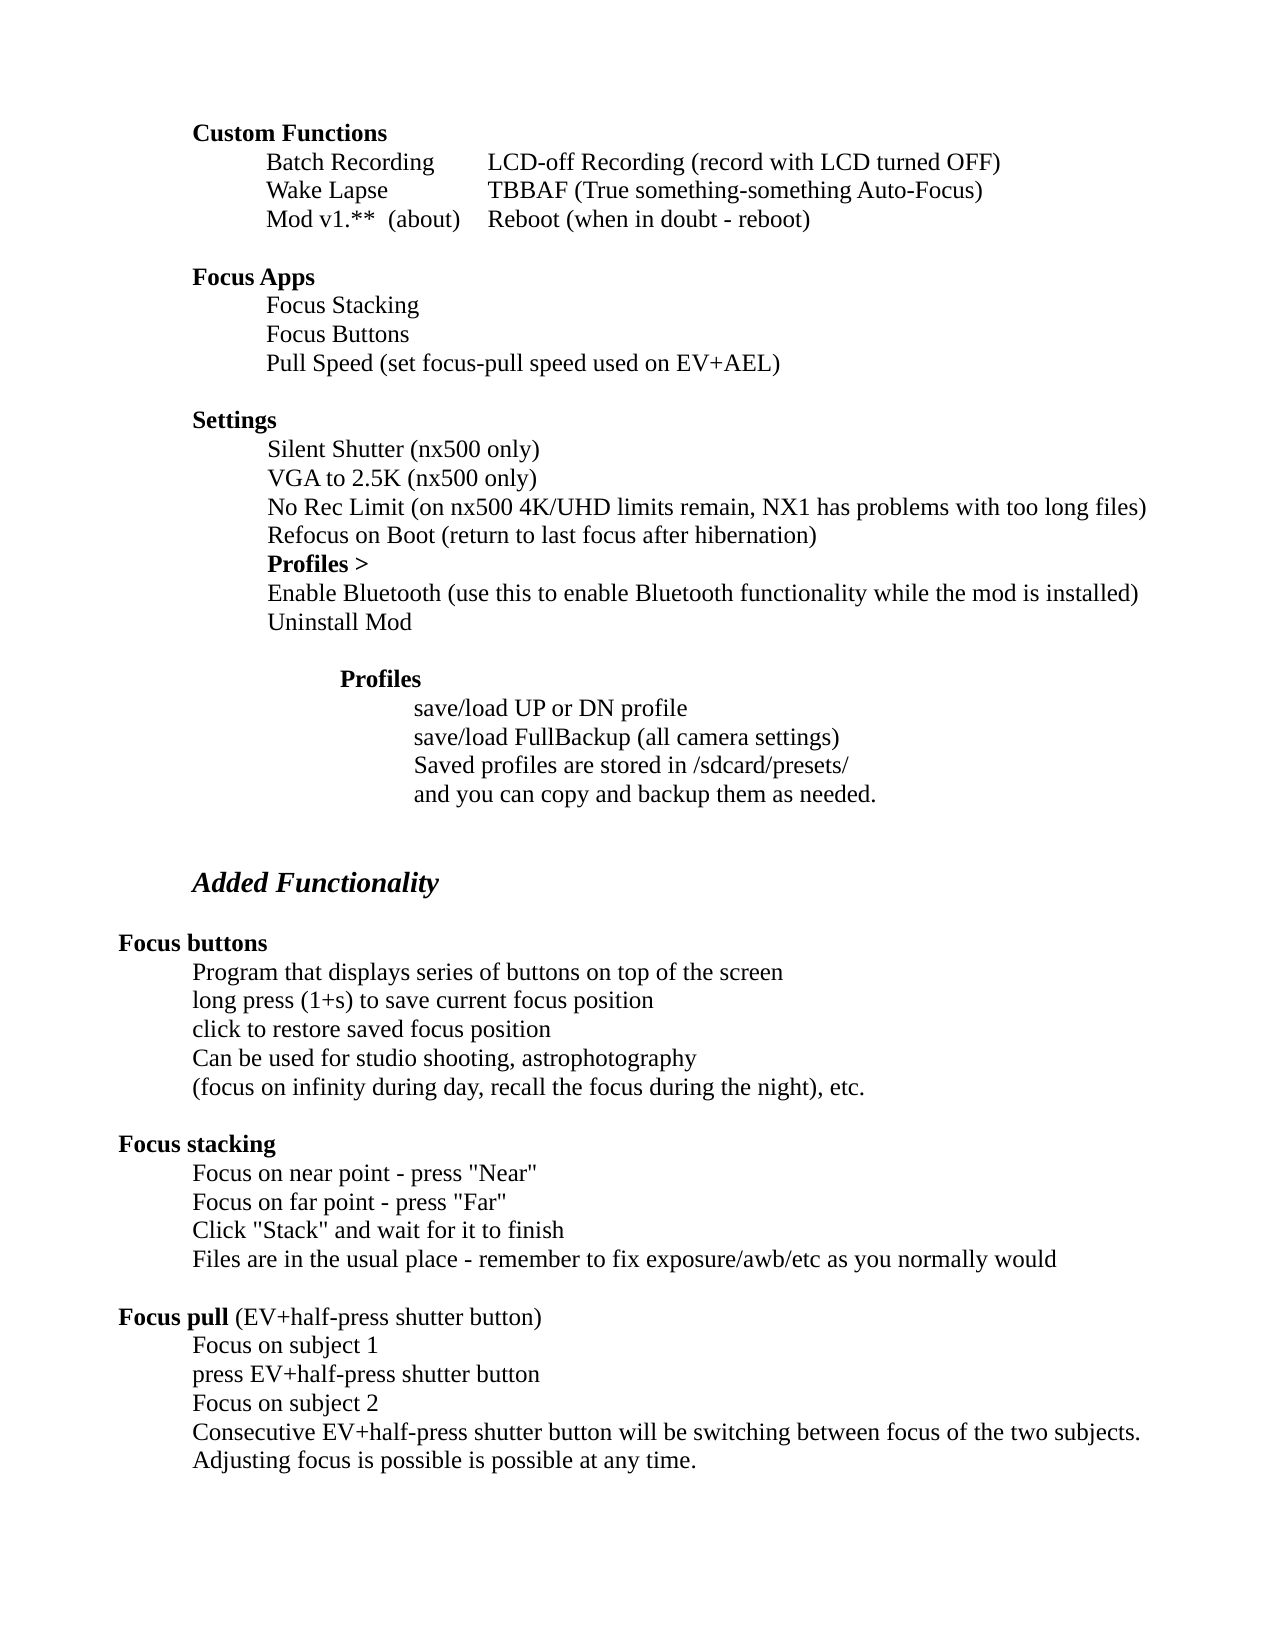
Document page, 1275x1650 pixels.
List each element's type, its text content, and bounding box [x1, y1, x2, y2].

text Settings [118, 406, 1157, 434]
text save/load UP or DN profile [118, 693, 1157, 722]
text Profiles [118, 664, 1157, 693]
text Focus pull (EV+half-press shutter button) [118, 1302, 1157, 1330]
text Focus Apps [118, 262, 1157, 291]
text Enable Bluetooth (use this to enable Bluetooth functionality while the mod is installed) [193, 578, 1157, 607]
text Batch Recording LCD-off Recording (record with LCD turned OFF) [118, 147, 1157, 176]
text press EV+half-press shutter button [118, 1359, 1157, 1388]
text Profiles > [193, 549, 1157, 578]
text Uninstall Mod [193, 607, 1157, 636]
text Adjusting focus is possible is possible at any time. [118, 1445, 1157, 1474]
text No Rec Limit (on nx500 4K/UHD limits remain, NX1 has problems with too long files) [193, 492, 1157, 521]
text Pull Speed (set focus-pull speed used on EV+AEL) [118, 348, 1157, 377]
text click to restore saved focus position [118, 1014, 1157, 1043]
text Focus on far point - press "Far" [118, 1187, 1157, 1215]
text Refocus on Boot (return to last focus after hibernation) [193, 521, 1157, 549]
text Wake Lapse TBBAF (True something-something Auto-Focus) Mod v1.** (about) Reboot (when in doubt - reboot) [118, 176, 1157, 233]
text Custom Functions [118, 118, 1157, 147]
text Focus stacking [118, 1129, 1157, 1158]
text Focus buttons [118, 928, 1157, 957]
text Focus on near point - press "Near" [118, 1158, 1157, 1187]
text Focus on subject 2 [118, 1388, 1157, 1417]
text long press (1+s) to save current focus position [118, 985, 1157, 1014]
text Files are in the usual place - remember to fix exposure/awb/etc as you normally would [118, 1244, 1157, 1273]
text Saved profiles are stored in /sdcard/presets/ [118, 751, 1157, 779]
text Added Functionality [118, 866, 1157, 899]
text (focus on infinity during day, recall the focus during the night), etc. [118, 1072, 1157, 1100]
text Consecutive EV+half-press shutter button will be switching between focus of the two subjects. [118, 1417, 1157, 1445]
text Silent Shutter (nx500 only) [193, 434, 1157, 463]
text Can be used for studio shooting, astrophotography [118, 1043, 1157, 1072]
text and you can copy and backup them as needed. [118, 779, 1157, 808]
text Program that displays series of buttons on top of the screen [118, 957, 1157, 985]
text Click "Stack" and wait for it to finish [118, 1215, 1157, 1244]
text Focus on subject 1 [118, 1330, 1157, 1359]
text VGA to 2.5K (nx500 only) [193, 463, 1157, 492]
text Focus Stacking [118, 291, 1157, 319]
text Focus Buttons [118, 319, 1157, 348]
text save/load FullBackup (all camera settings) [118, 722, 1157, 751]
